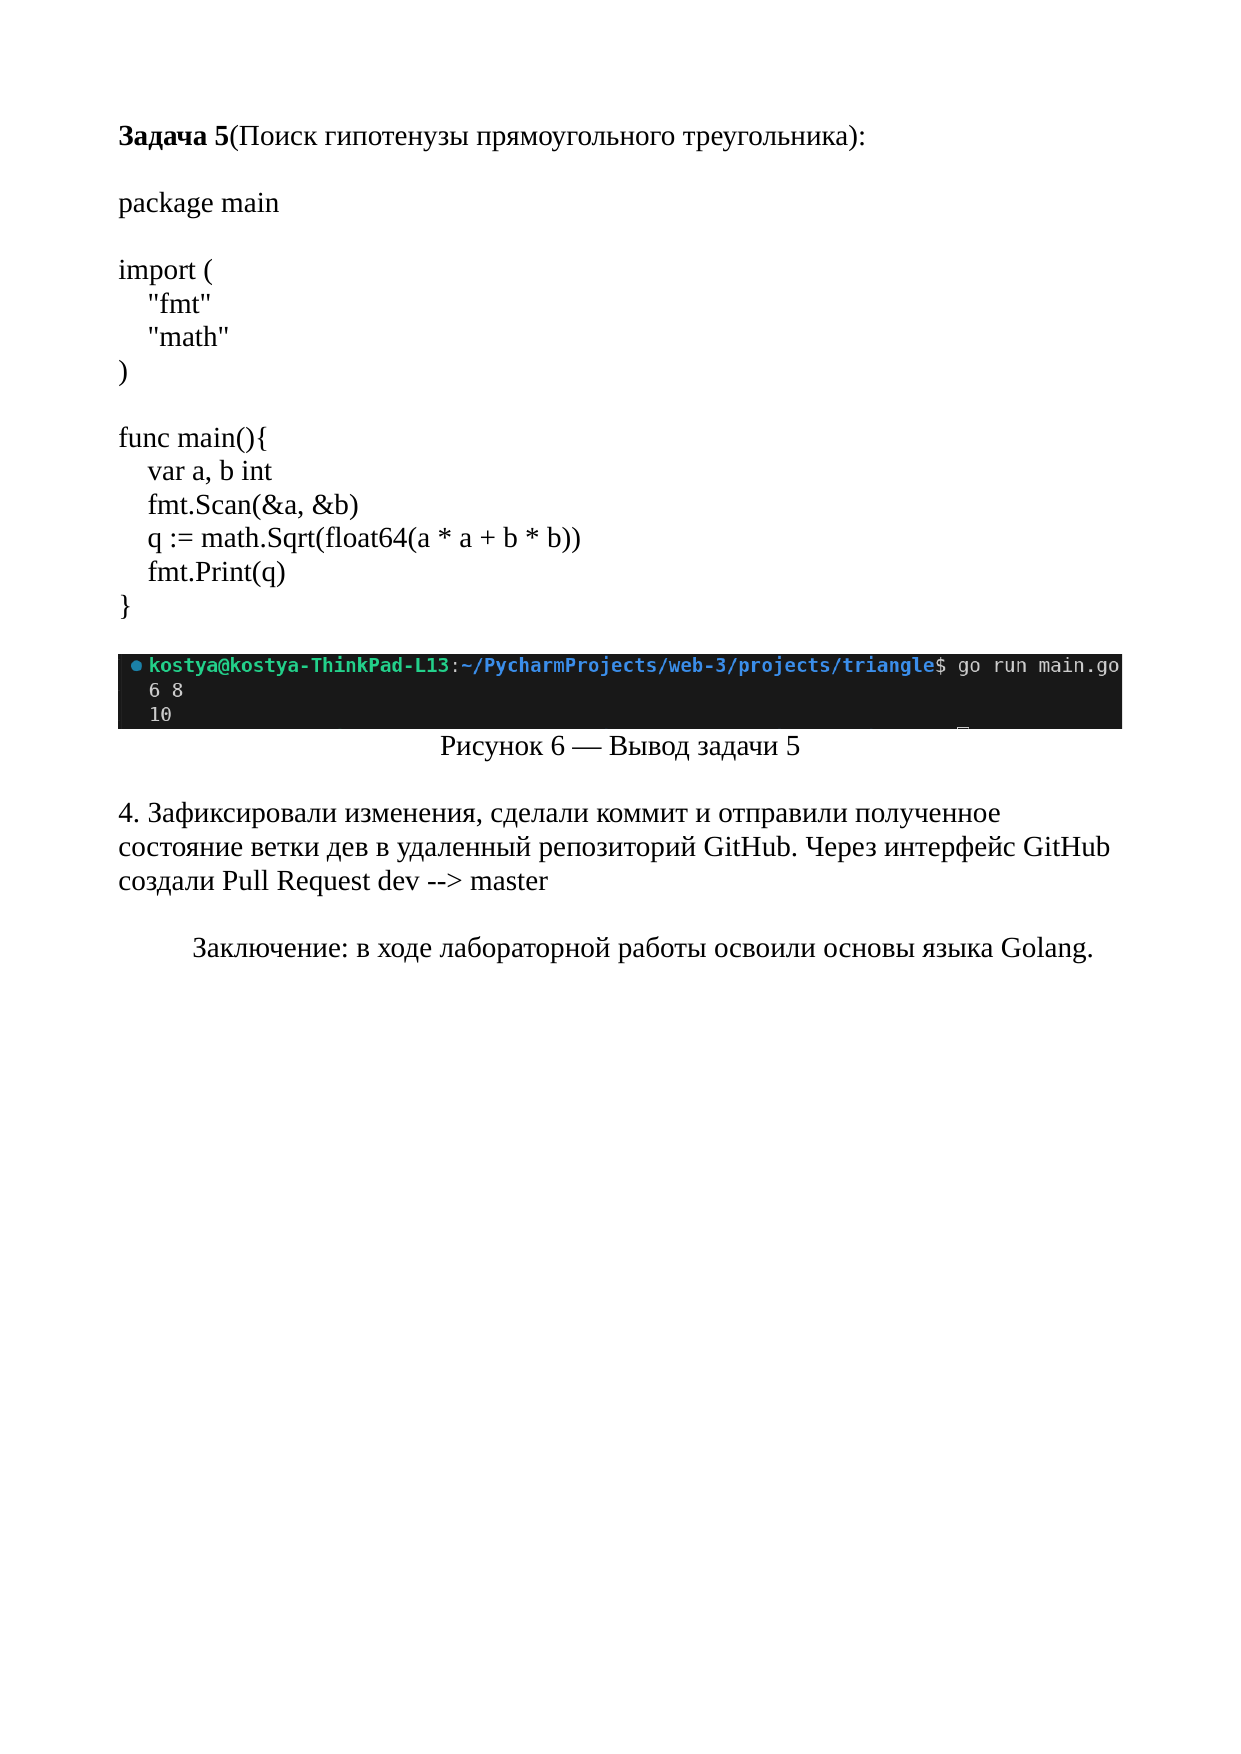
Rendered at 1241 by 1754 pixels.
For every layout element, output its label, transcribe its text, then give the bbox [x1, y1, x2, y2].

text "math" [118, 319, 1122, 353]
text 4. Зафиксировали изменения, сделали коммит и отправили полученное состояние ветки дев в удаленный репозиторий GitHub. Через интерфейс GitHub создали Pull Request dev --> master [118, 796, 1122, 896]
text Задача 5(Поиск гипотенузы прямоугольного треугольника): [118, 118, 1122, 152]
text q := math.Sqrt(float64(a * a + b * b)) [118, 521, 1122, 554]
text Заключение: в ходе лабораторной работы освоили основы языка Golang. [118, 930, 1122, 963]
text import ( [118, 252, 1122, 286]
text Рисунок 6 — Вывод задачи 5 [118, 729, 1122, 762]
text func main(){ [118, 420, 1122, 453]
text ) [118, 353, 1122, 386]
text var a, b int [118, 453, 1122, 487]
text } [118, 588, 1122, 621]
text fmt.Print(q) [118, 554, 1122, 588]
text package main [118, 185, 1122, 219]
text fmt.Scan(&a, &b) [118, 487, 1122, 521]
text "fmt" [118, 286, 1122, 319]
